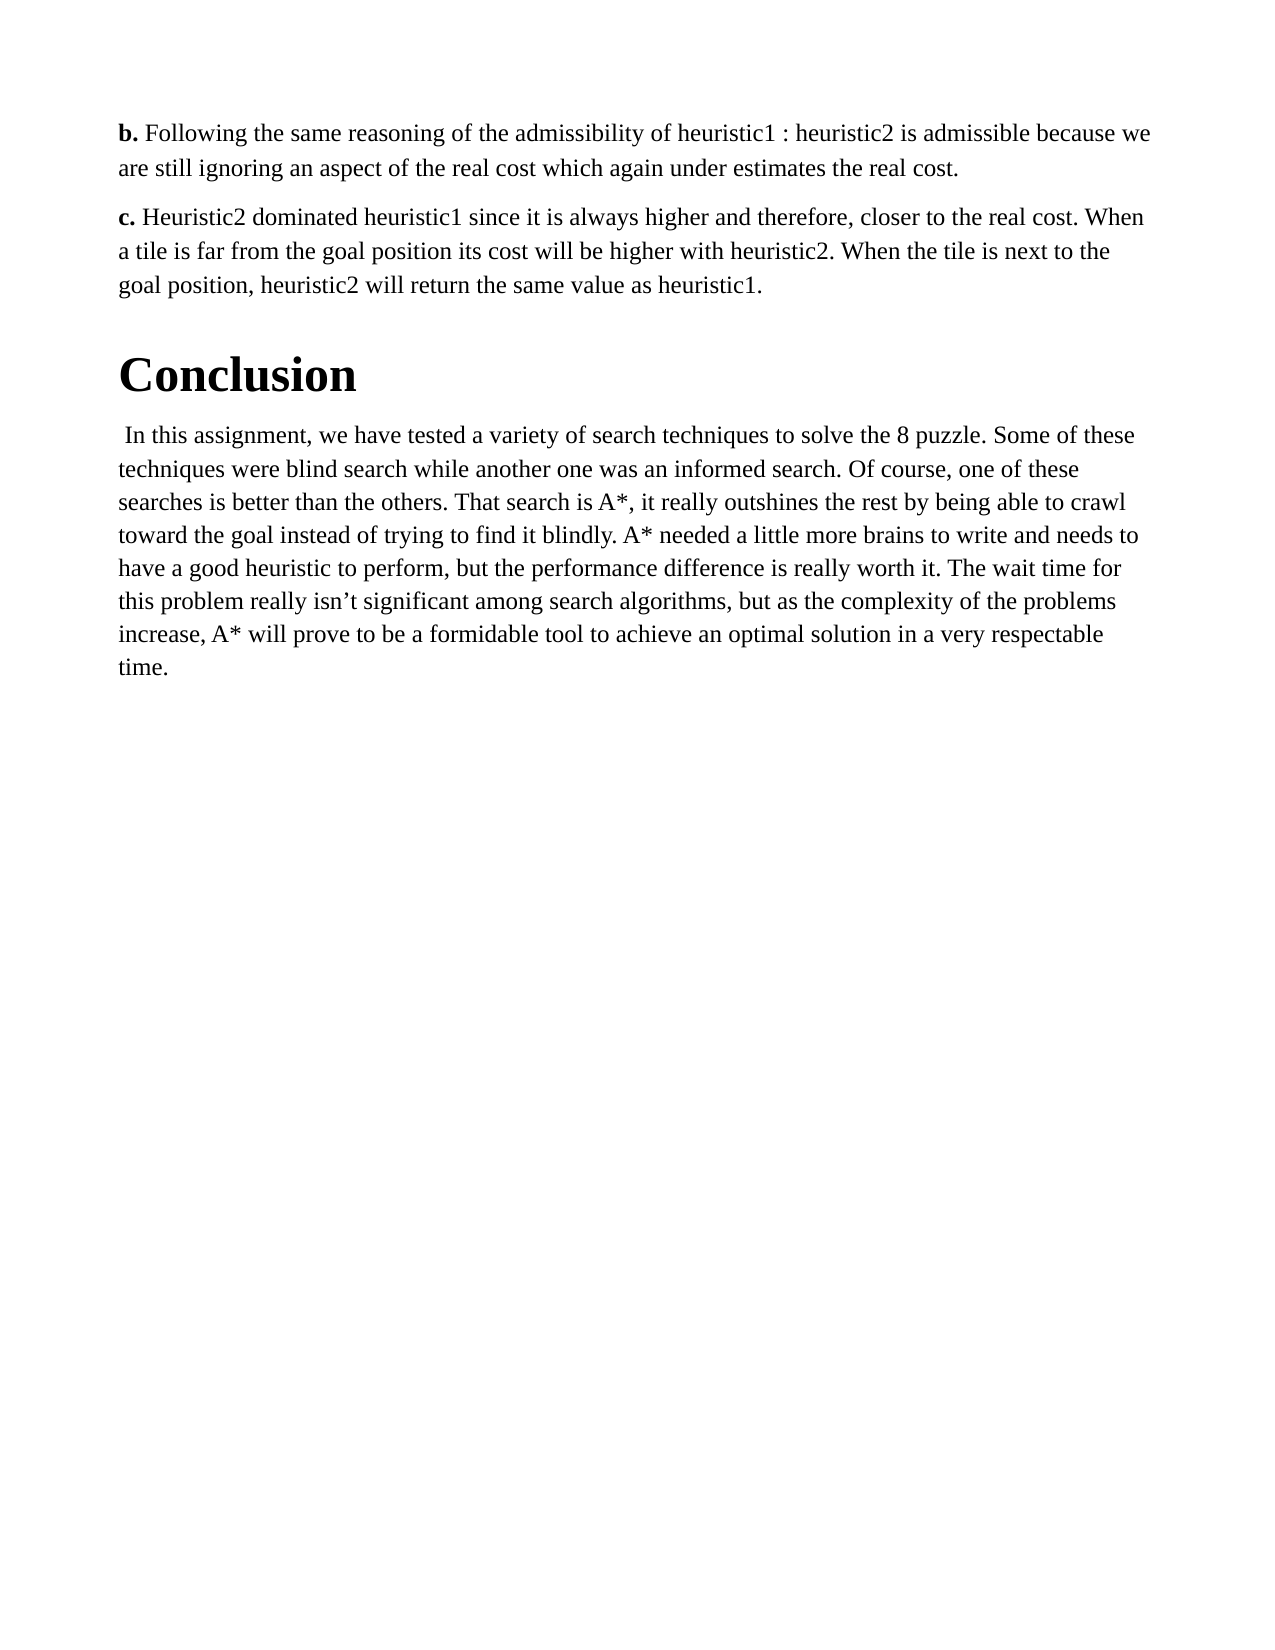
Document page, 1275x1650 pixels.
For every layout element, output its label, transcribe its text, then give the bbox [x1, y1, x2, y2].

text In this assignment, we have tested a variety of search techniques to solve the 8 puzzle. Some of these techniques were blind search while another one was an informed search. Of course, one of these searches is better than the others. That search is A*, it really outshines the rest by being able to crawl toward the goal instead of trying to find it blindly. A* needed a little more brains to write and needs to have a good heuristic to perform, but the performance difference is really worth it. The wait time for this problem really isn’t significant among search algorithms, but as the complexity of the problems increase, A* will prove to be a formidable tool to achieve an optimal solution in a very respectable time. [118, 421, 1157, 681]
text b. Following the same reasoning of the admissibility of heuristic1 : heuristic2 is admissible because we are still ignoring an aspect of the real cost which again under estimates the real cost. [118, 118, 1157, 181]
subtitle Conclusion [118, 345, 1157, 402]
text c. Heuristic2 dominated heuristic1 since it is always higher and therefore, closer to the real cost. When a tile is far from the goal position its cost will be higher with heuristic2. When the tile is next to the goal position, heuristic2 will return the same value as heuristic1. [118, 202, 1157, 299]
